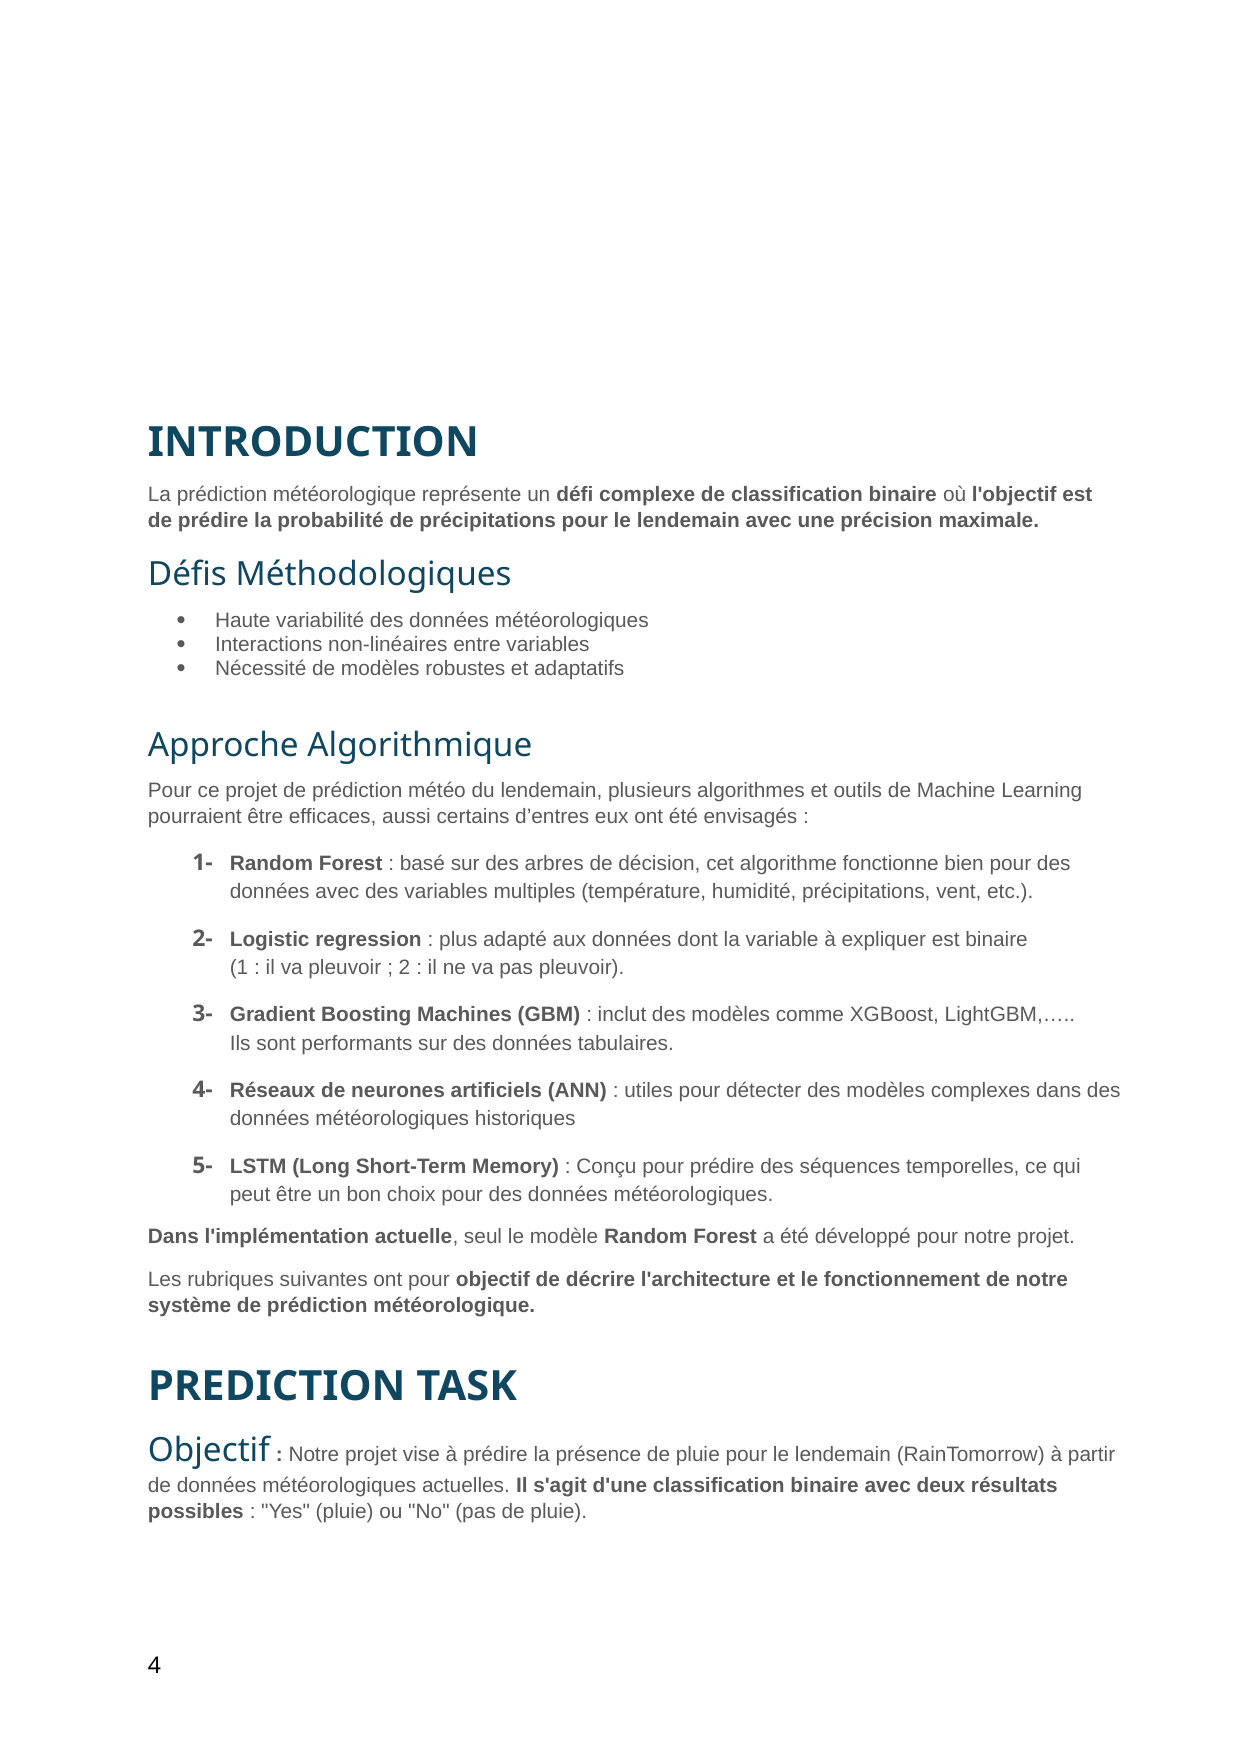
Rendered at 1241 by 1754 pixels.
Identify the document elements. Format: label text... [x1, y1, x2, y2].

list Interactions non-linéaires entre variables [177, 632, 1122, 656]
list LSTM (Long Short-Term Memory) : Conçu pour prédire des séquences temporelles, ce qui peut être un bon choix pour des données météorologiques. [192, 1148, 1122, 1206]
text Dans l'implémentation actuelle, seul le modèle Random Forest a été développé pour notre projet. [148, 1224, 1122, 1248]
subtitle INTRODUCTION [148, 412, 1122, 469]
text Les rubriques suivantes ont pour objectif de décrire l'architecture et le fonctionnement de notre système de prédiction météorologique. [148, 1267, 1122, 1316]
subtitle PREDICTION TASK [148, 1356, 1122, 1413]
subtitle Défis Méthodologiques [148, 550, 1122, 596]
subtitle Approche Algorithmique [148, 720, 1122, 766]
list Réseaux de neurones artificiels (ANN) : utiles pour détecter des modèles complexes dans des données météorologiques historiques [192, 1073, 1122, 1130]
list Logistic regression : plus adapté aux données dont la variable à expliquer est binaire (1 : il va pleuvoir ; 2 : il ne va pas pleuvoir). [192, 922, 1122, 979]
text La prédiction météorologique représente un défi complexe de classification binaire où l'objectif est de prédire la probabilité de précipitations pour le lendemain avec une précision maximale. [148, 482, 1122, 532]
text Objectif : Notre projet vise à prédire la présence de pluie pour le lendemain (RainTomorrow) à partir de données météorologiques actuelles. Il s'agit d'une classification binaire avec deux résultats possibles : "Yes" (pluie) ou "No" (pas de pluie). [148, 1425, 1122, 1522]
list Nécessité de modèles robustes et adaptatifs [177, 656, 1122, 680]
list Gradient Boosting Machines (GBM) : inclut des modèles comme XGBoost, LightGBM,….. Ils sont performants sur des données tabulaires. [192, 997, 1122, 1054]
text Pour ce projet de prédiction météo du lendemain, plusieurs algorithmes et outils de Machine Learning pourraient être efficaces, aussi certains d’entres eux ont été envisagés : [148, 778, 1122, 827]
list Haute variabilité des données météorologiques [177, 607, 1122, 632]
list Random Forest : basé sur des arbres de décision, cet algorithme fonctionne bien pour des données avec des variables multiples (température, humidité, précipitations, vent, etc.). [192, 846, 1122, 903]
